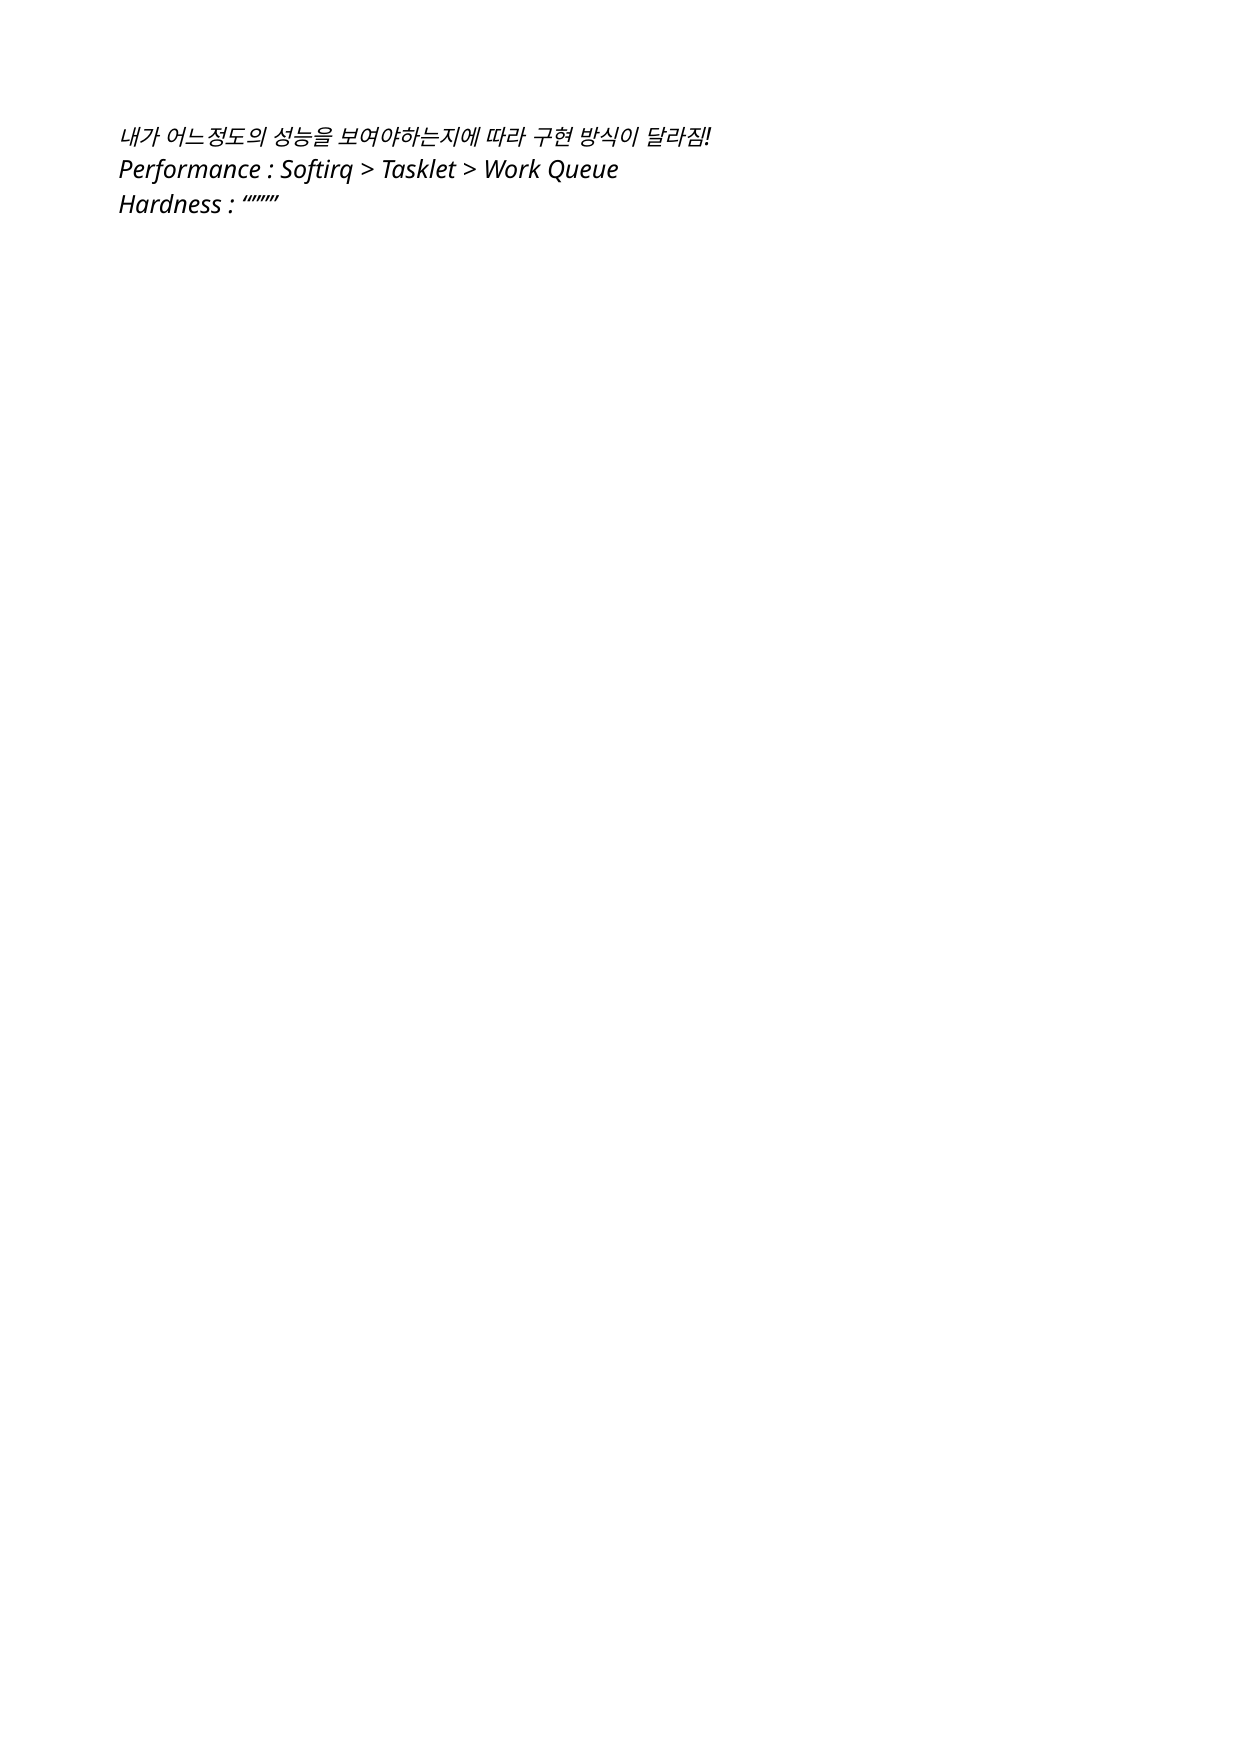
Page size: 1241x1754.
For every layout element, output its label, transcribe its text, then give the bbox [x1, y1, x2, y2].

text 내가 어느정도의 성능을 보여야하는지에 따라 구현 방식이 달라짐! [118, 118, 1122, 152]
text Performance : Softirq > Tasklet > Work Queue [118, 152, 1122, 186]
text Hardness : “””” [118, 186, 1122, 220]
